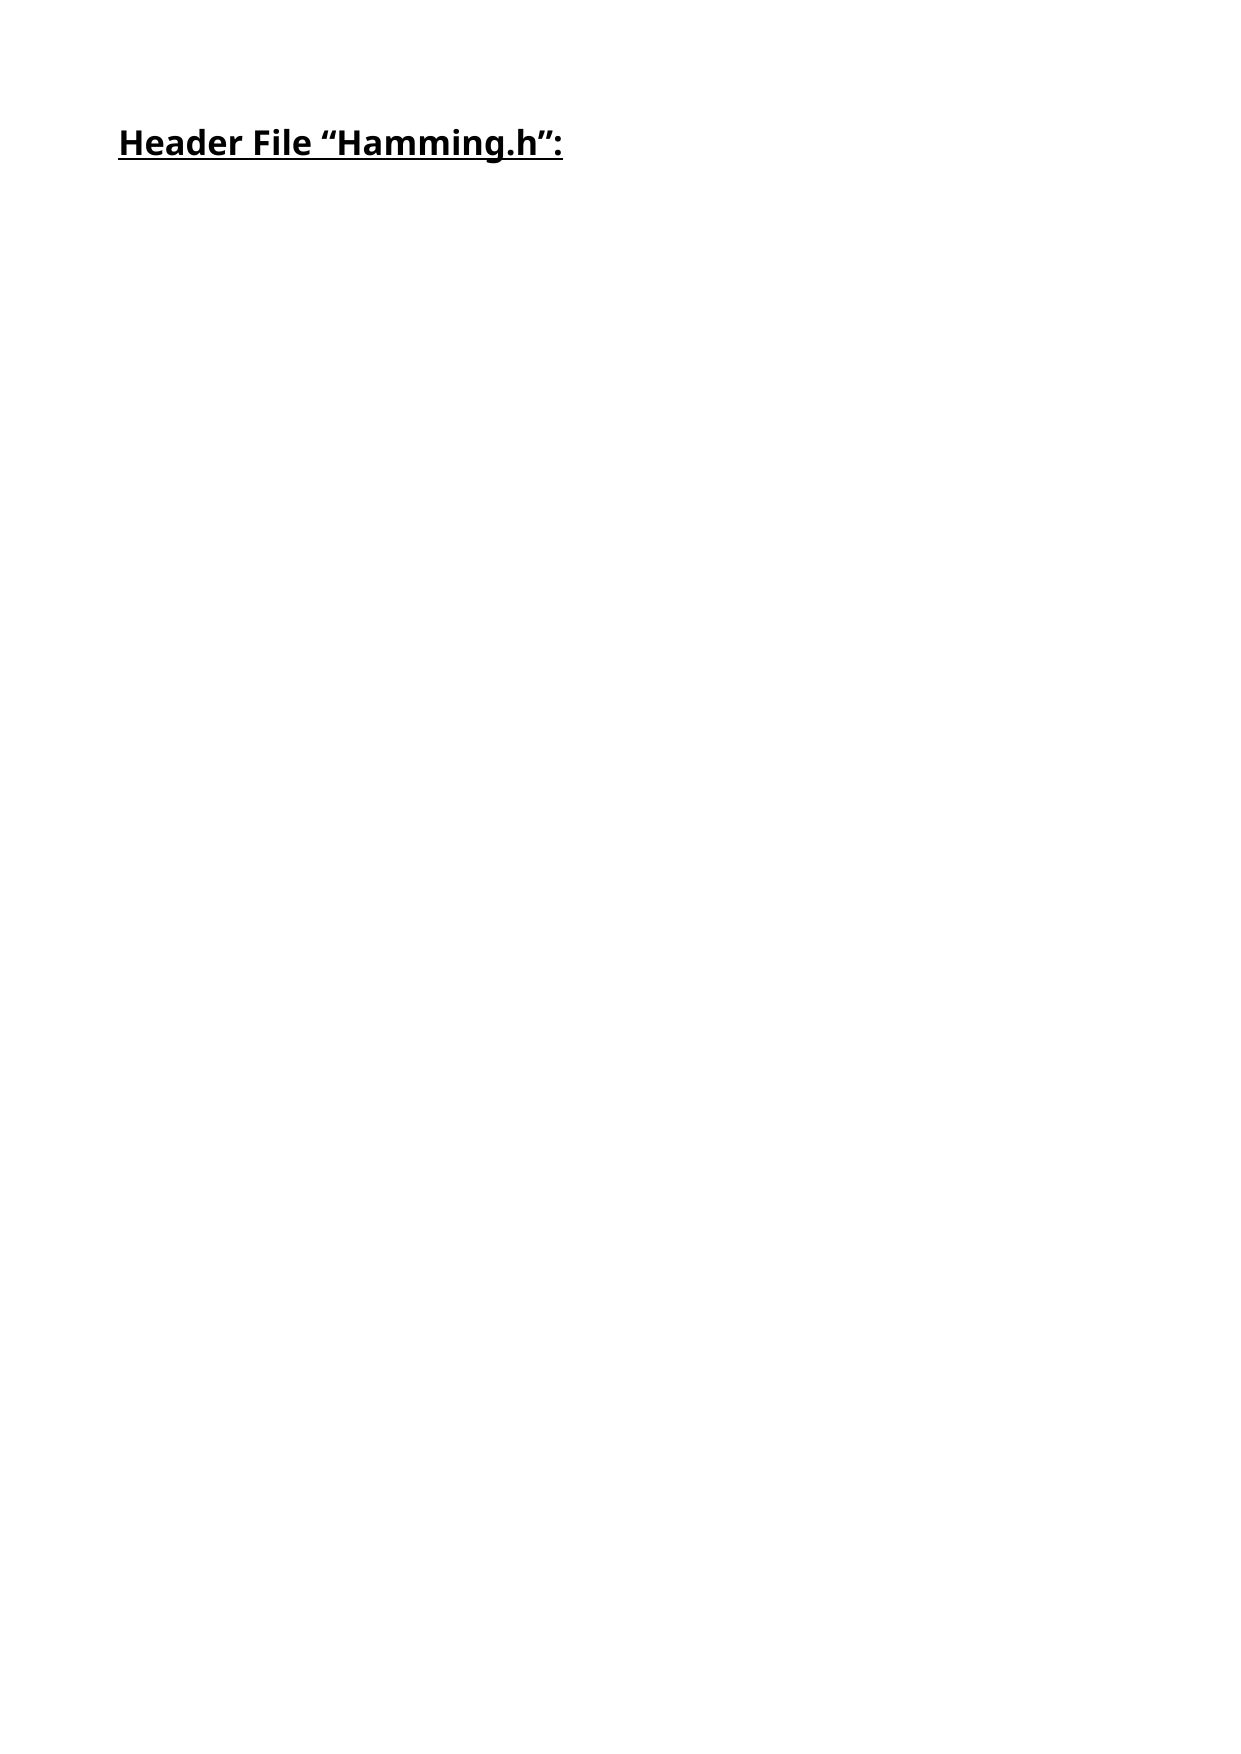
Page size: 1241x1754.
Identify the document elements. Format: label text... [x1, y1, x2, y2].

text Header File “Hamming.h”: [118, 118, 1122, 165]
